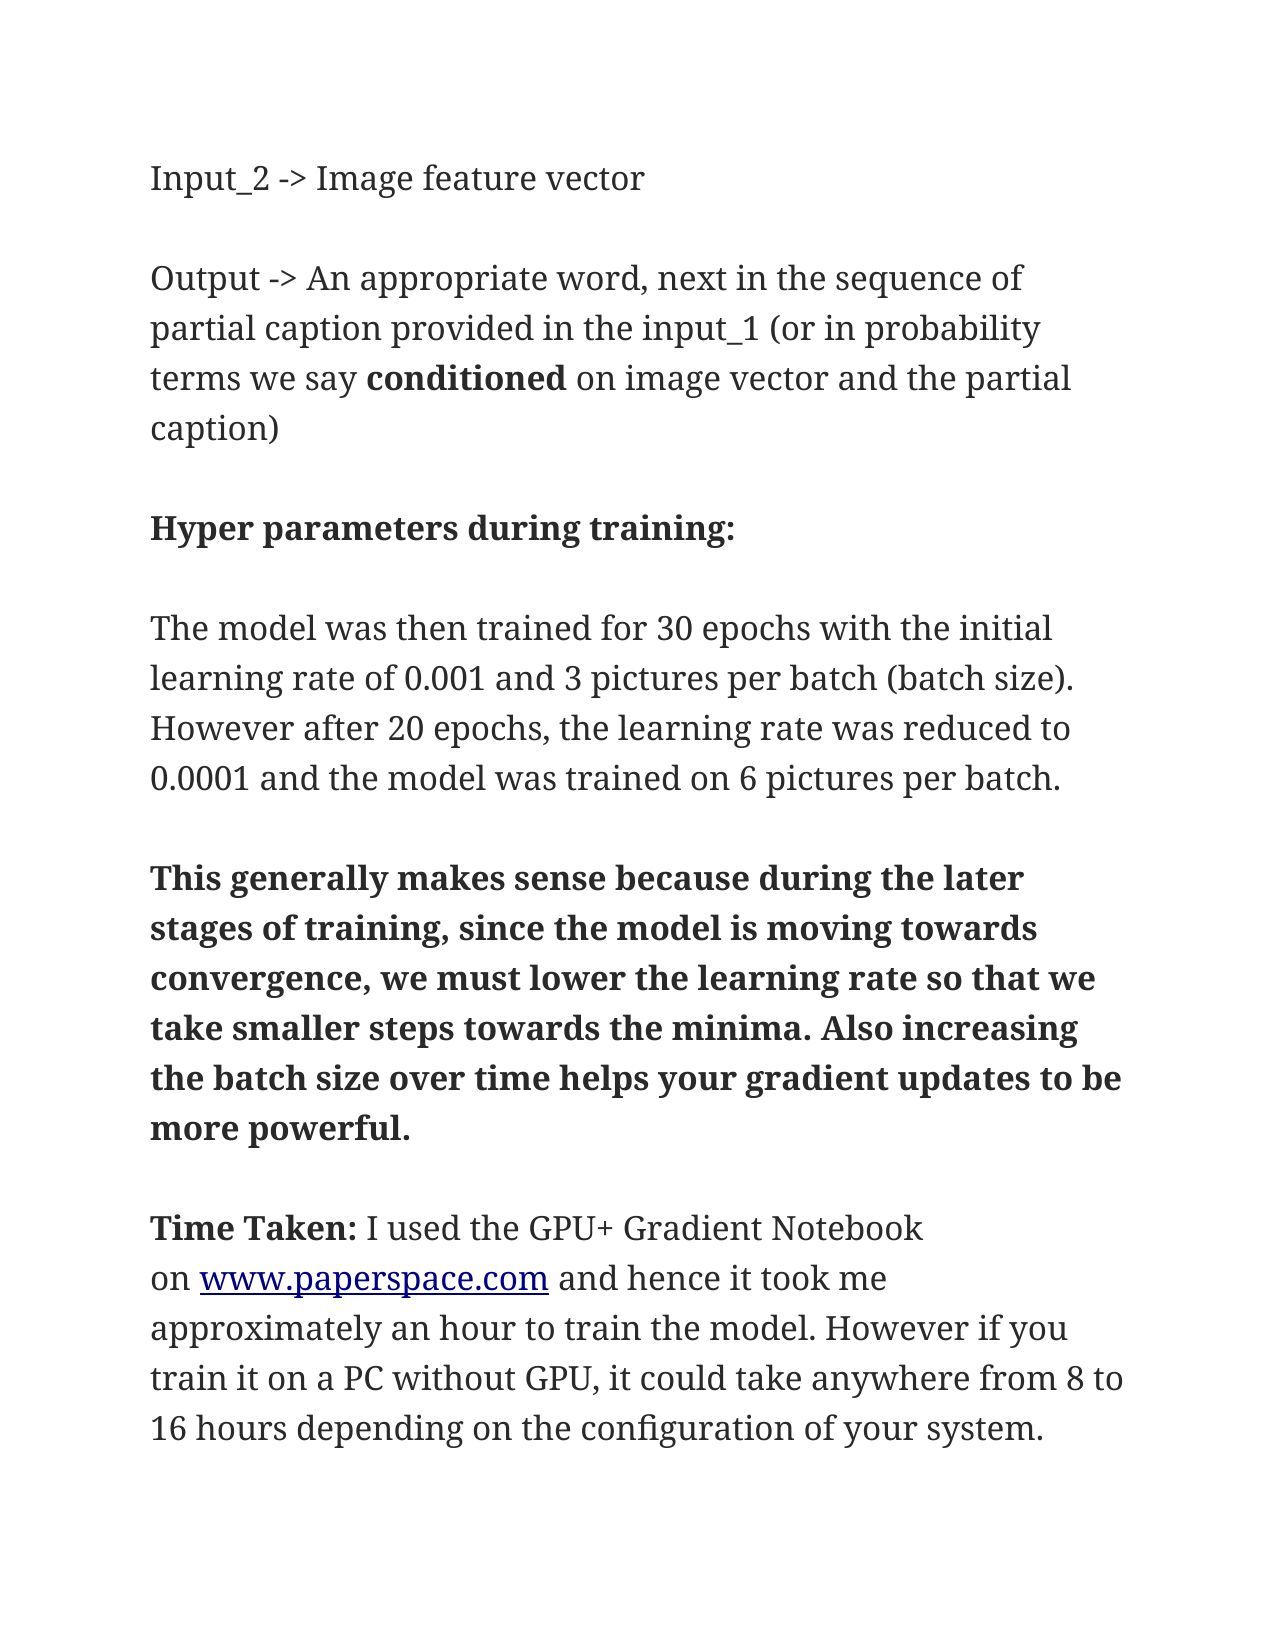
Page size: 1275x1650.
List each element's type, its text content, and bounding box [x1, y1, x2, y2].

text Hyper parameters during training: [150, 500, 1125, 550]
text Time Taken: I used the GPU+ Gradient Notebook on www.paperspace.com and hence it took me approximately an hour to train the model. However if you train it on a PC without GPU, it could take anywhere from 8 to 16 hours depending on the configuration of your system. [150, 1200, 1125, 1450]
text This generally makes sense because during the later stages of training, since the model is moving towards convergence, we must lower the learning rate so that we take smaller steps towards the minima. Also increasing the batch size over time helps your gradient updates to be more powerful. [150, 850, 1125, 1150]
text Output -> An appropriate word, next in the sequence of partial caption provided in the input_1 (or in probability terms we say conditioned on image vector and the partial caption) [150, 250, 1125, 450]
text Input_2 -> Image feature vector [150, 150, 1125, 200]
text The model was then trained for 30 epochs with the initial learning rate of 0.001 and 3 pictures per batch (batch size). However after 20 epochs, the learning rate was reduced to 0.0001 and the model was trained on 6 pictures per batch. [150, 600, 1125, 800]
